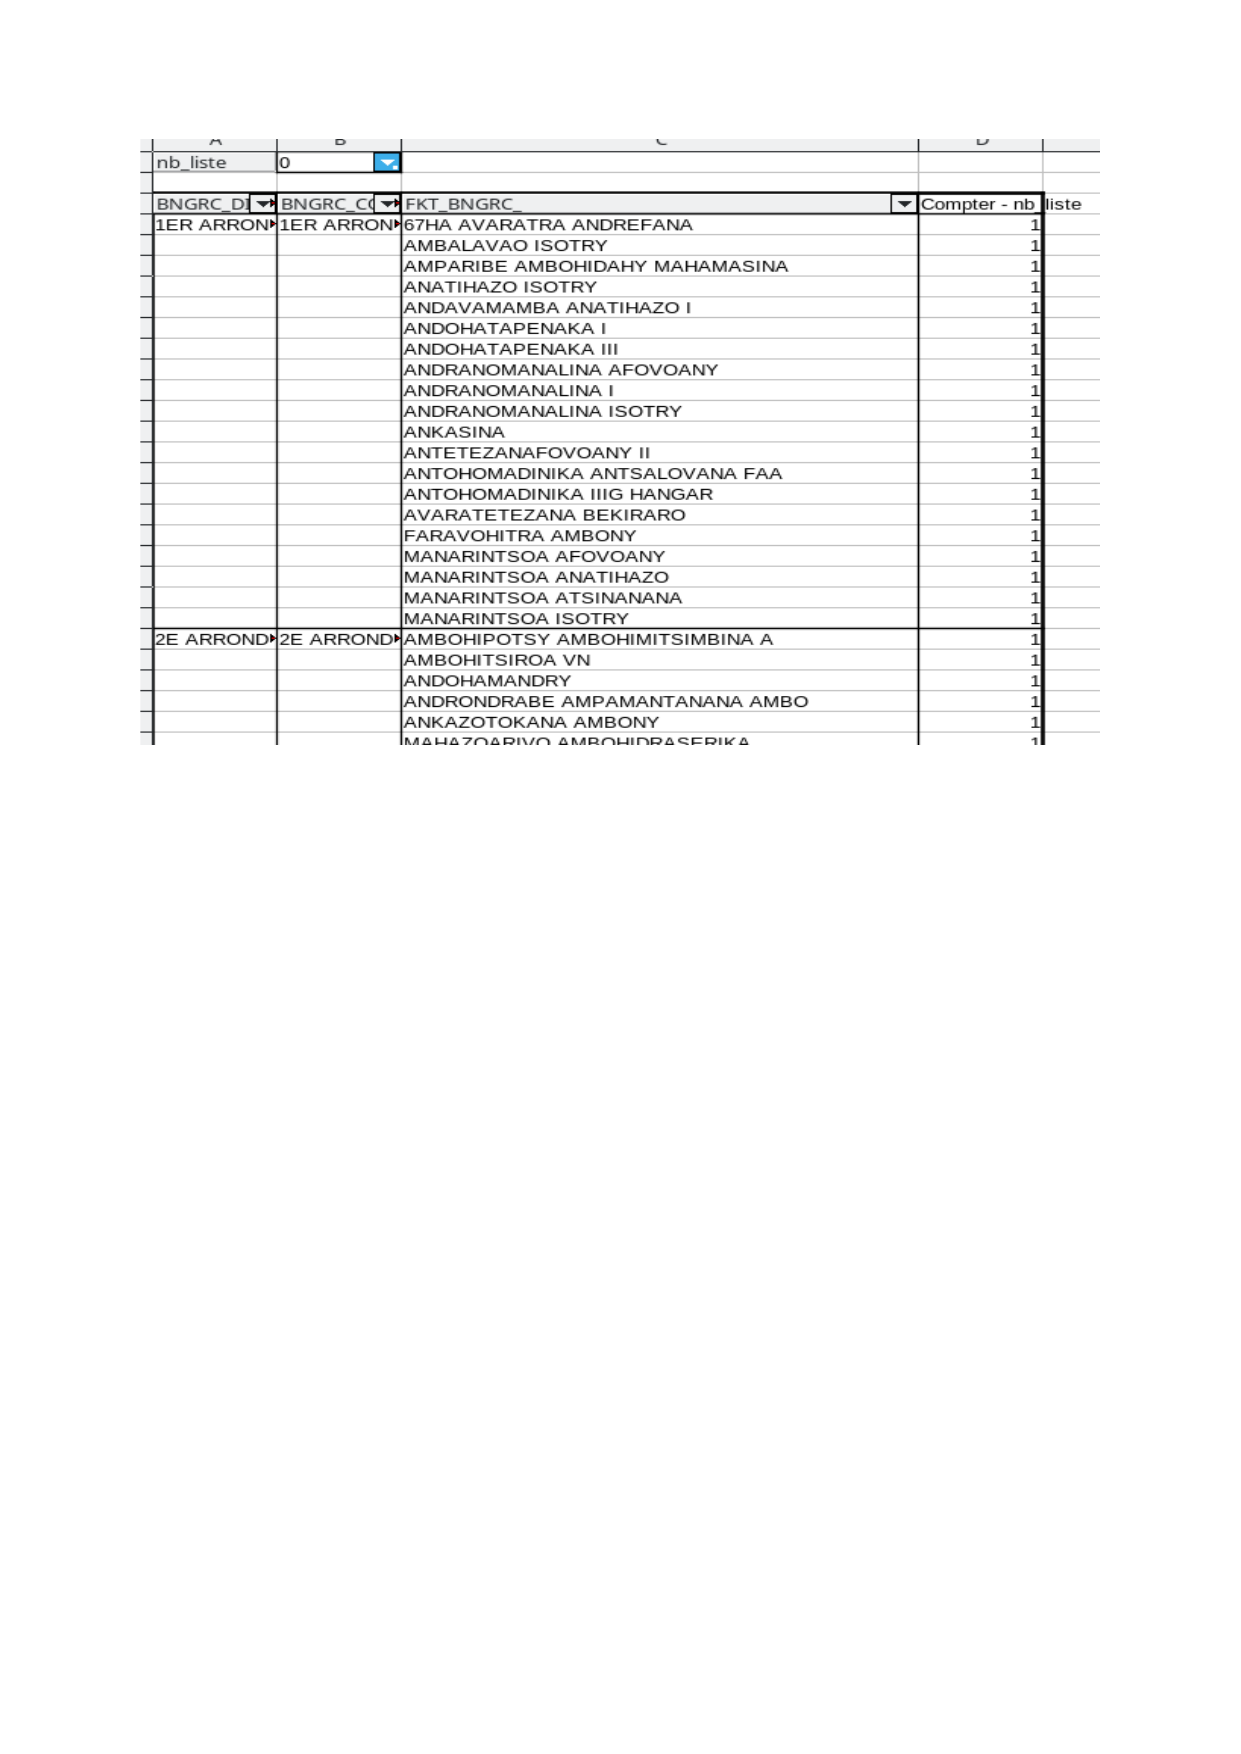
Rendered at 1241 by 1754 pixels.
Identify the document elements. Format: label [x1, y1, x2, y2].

picture [140, 139, 1100, 745]
